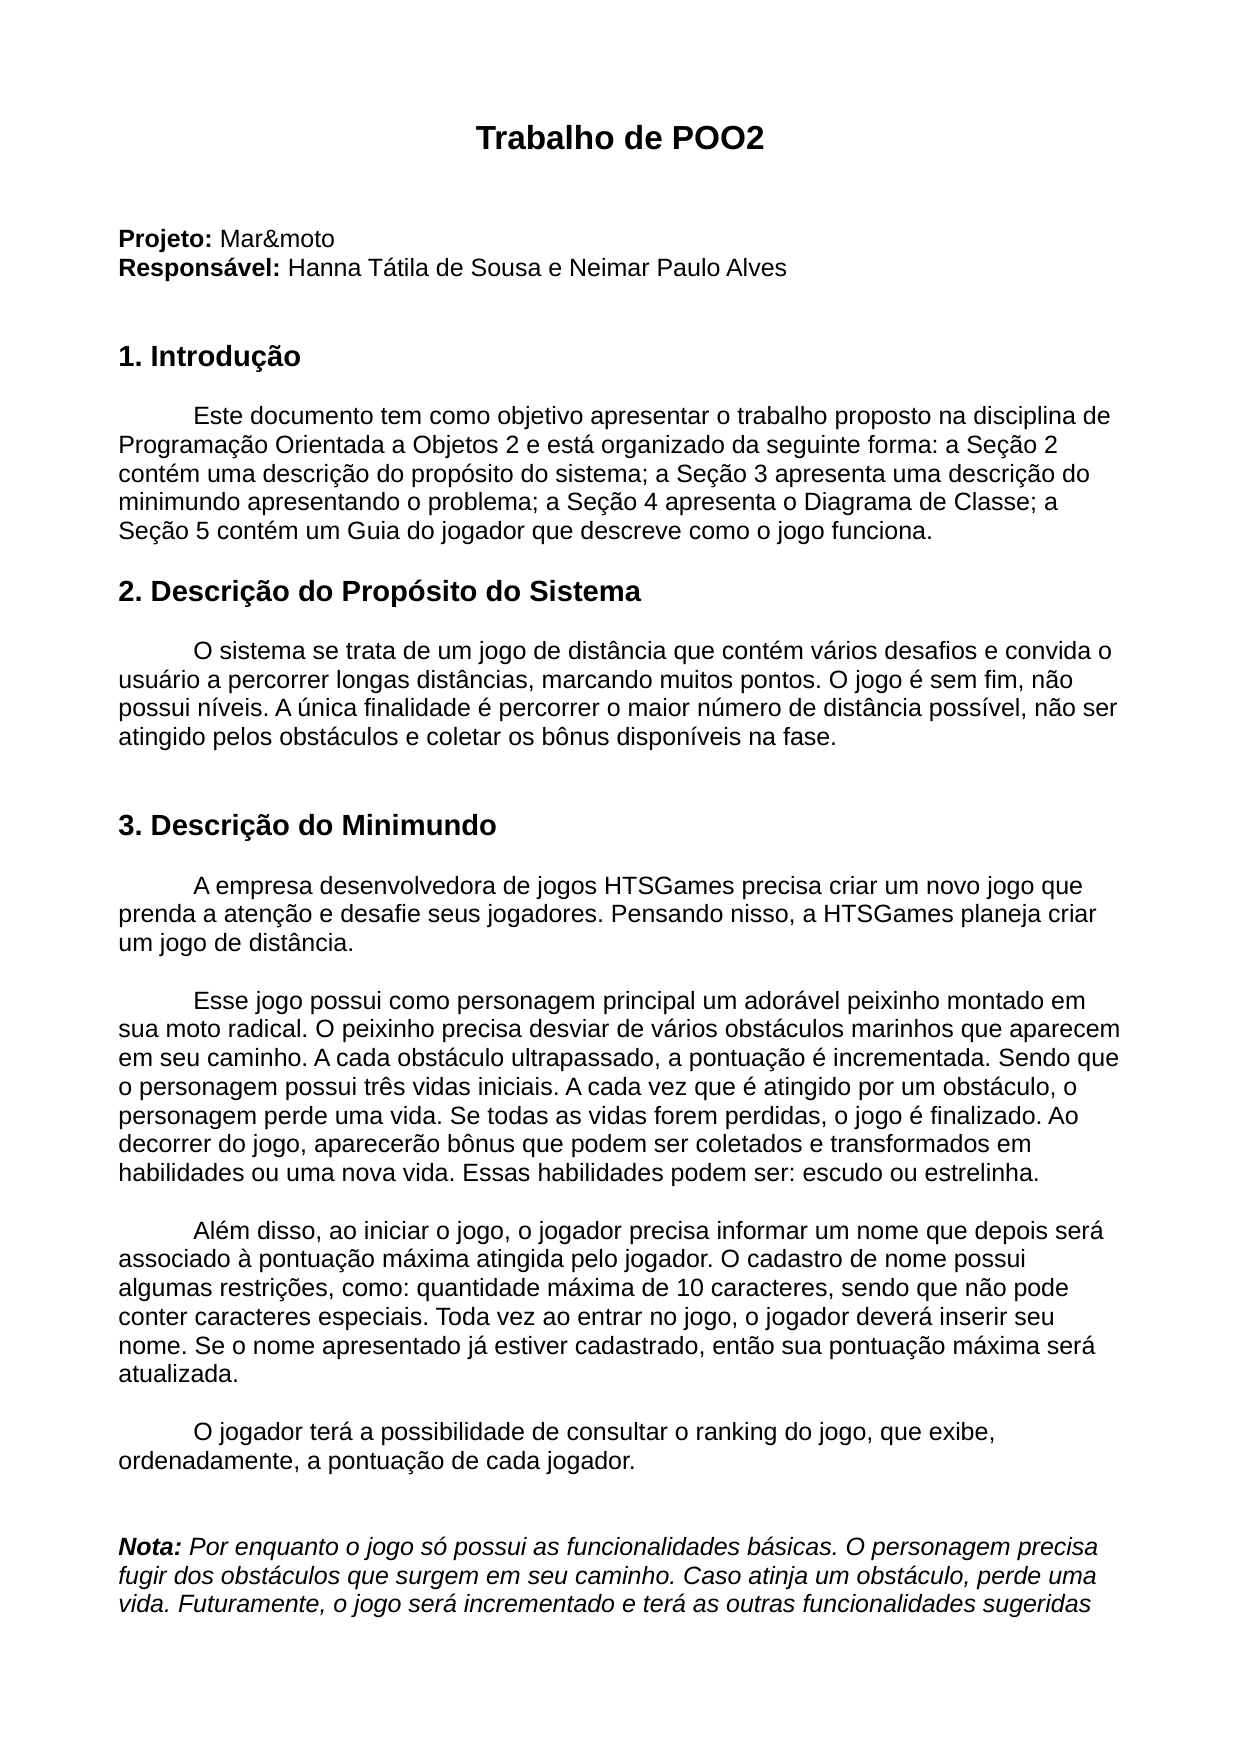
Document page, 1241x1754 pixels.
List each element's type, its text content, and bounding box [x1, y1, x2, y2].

text Projeto: Mar&moto [118, 224, 1122, 252]
text Responsável: Hanna Tátila de Sousa e Neimar Paulo Alves [118, 252, 1122, 281]
text Além disso, ao iniciar o jogo, o jogador precisa informar um nome que depois será associado à pontuação máxima atingida pelo jogador. O cadastro de nome possui algumas restrições, como: quantidade máxima de 10 caracteres, sendo que não pode conter caracteres especiais. Toda vez ao entrar no jogo, o jogador deverá inserir seu nome. Se o nome apresentado já estiver cadastrado, então sua pontuação máxima será atualizada. [118, 1216, 1122, 1388]
text 2. Descrição do Propósito do Sistema [118, 573, 1122, 607]
text O jogador terá a possibilidade de consultar o ranking do jogo, que exibe, ordenadamente, a pontuação de cada jogador. [118, 1417, 1122, 1474]
text Este documento tem como objetivo apresentar o trabalho proposto na disciplina de Programação Orientada a Objetos 2 e está organizado da seguinte forma: a Seção 2 contém uma descrição do propósito do sistema; a Seção 3 apresenta uma descrição do minimundo apresentando o problema; a Seção 4 apresenta o Diagrama de Classe; a Seção 5 contém um Guia do jogador que descreve como o jogo funciona. [118, 401, 1122, 545]
text A empresa desenvolvedora de jogos HTSGames precisa criar um novo jogo que prenda a atenção e desafie seus jogadores. Pensando nisso, a HTSGames planeja criar um jogo de distância. [118, 871, 1122, 957]
text Nota: Por enquanto o jogo só possui as funcionalidades básicas. O personagem precisa fugir dos obstáculos que surgem em seu caminho. Caso atinja um obstáculo, perde uma vida. Futuramente, o jogo será incrementado e terá as outras funcionalidades sugeridas [118, 1532, 1122, 1618]
text Esse jogo possui como personagem principal um adorável peixinho montado em sua moto radical. O peixinho precisa desviar de vários obstáculos marinhos que aparecem em seu caminho. A cada obstáculo ultrapassado, a pontuação é incrementada. Sendo que o personagem possui três vidas iniciais. A cada vez que é atingido por um obstáculo, o personagem perde uma vida. Se todas as vidas forem perdidas, o jogo é finalizado. Ao decorrer do jogo, aparecerão bônus que podem ser coletados e transformados em habilidades ou uma nova vida. Essas habilidades podem ser: escudo ou estrelinha. [118, 986, 1122, 1187]
text 3. Descrição do Minimundo [118, 808, 1122, 842]
text O sistema se trata de um jogo de distância que contém vários desafios e convida o usuário a percorrer longas distâncias, marcando muitos pontos. O jogo é sem fim, não possui níveis. A única finalidade é percorrer o maior número de distância possível, não ser atingido pelos obstáculos e coletar os bônus disponíveis na fase. [118, 636, 1122, 751]
text 1. Introdução [118, 339, 1122, 372]
text Trabalho de POO2 [118, 118, 1122, 157]
